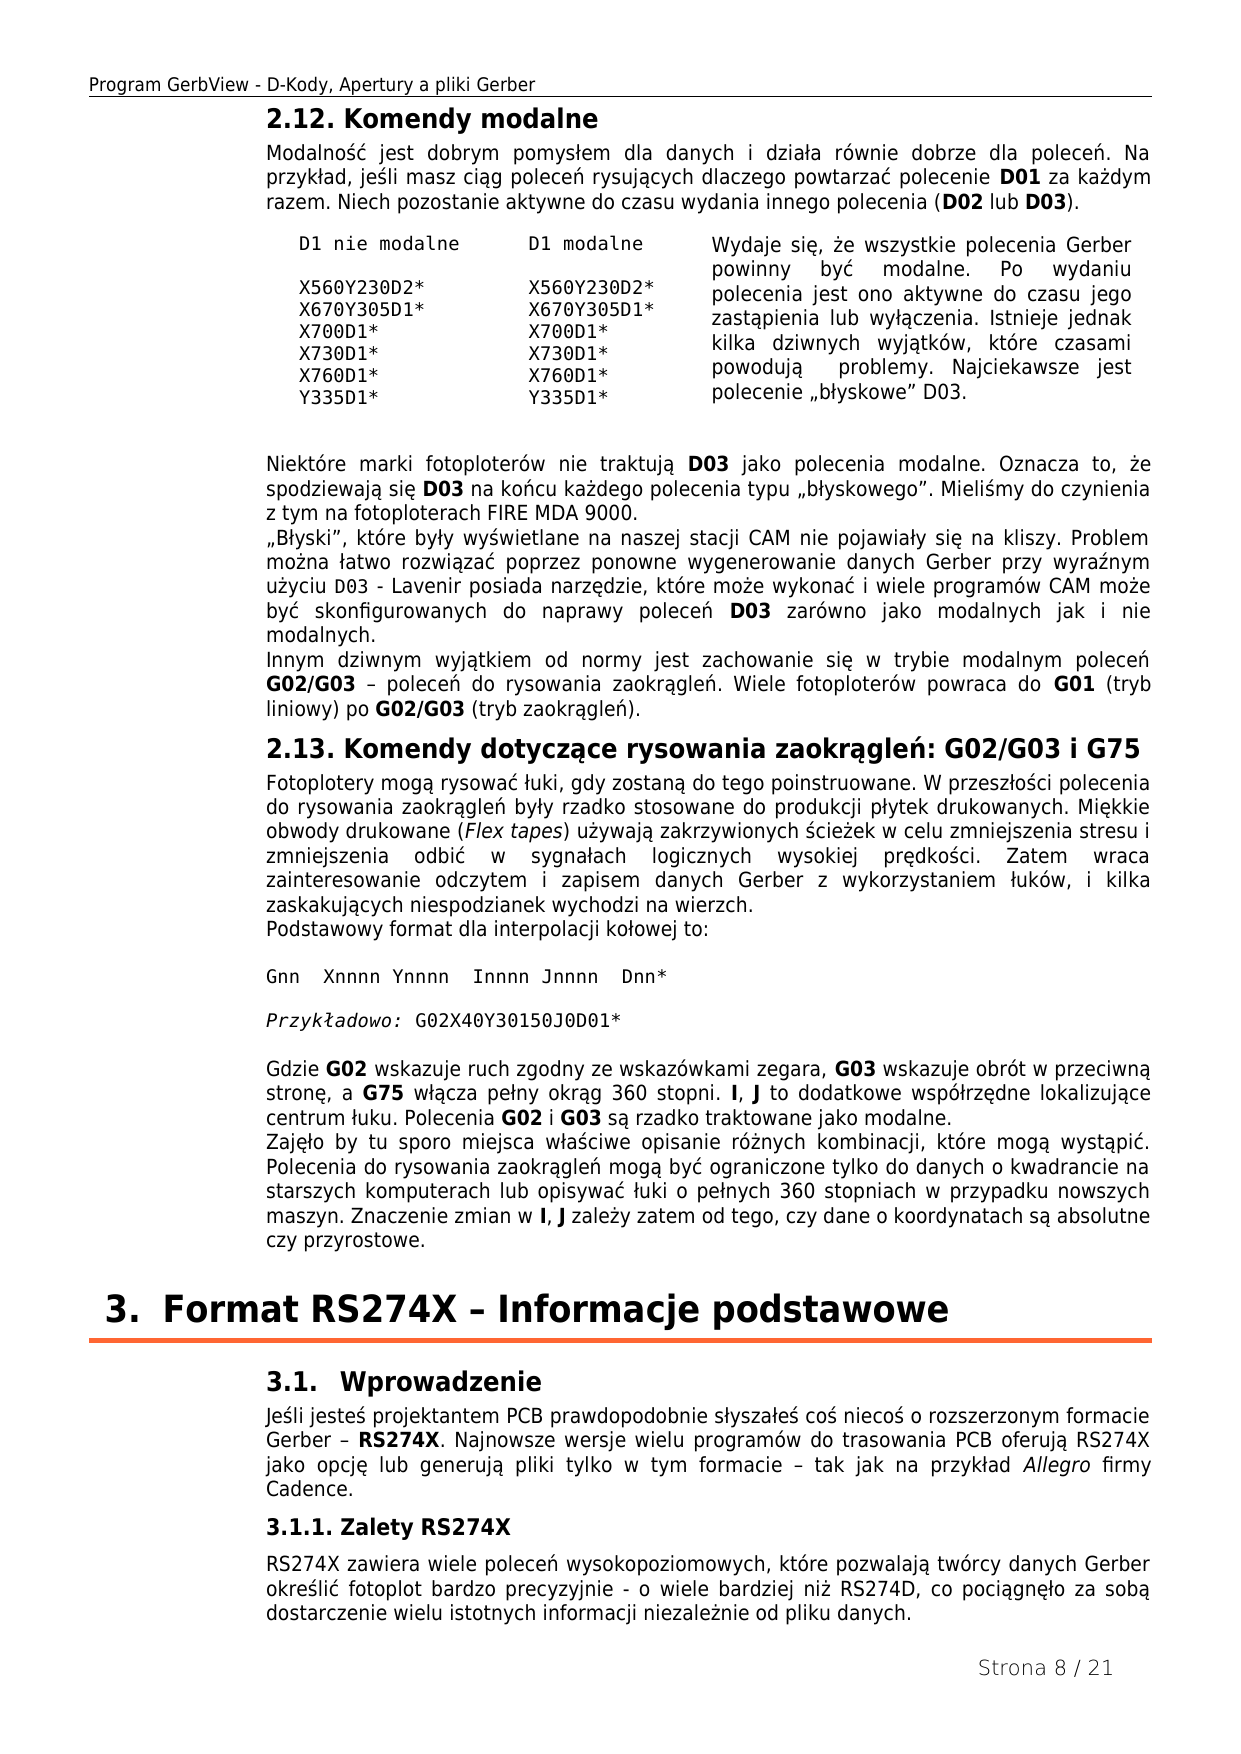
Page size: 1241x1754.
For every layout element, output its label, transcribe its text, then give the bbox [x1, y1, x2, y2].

text Podstawowy format dla interpolacji kołowej to: [266, 917, 1152, 942]
subtitle Komendy modalne [266, 103, 1152, 135]
text Gnn Xnnnn Ynnnn Innnn Jnnnn Dnn* [266, 966, 1152, 988]
text Przykładowo: G02X40Y30150J0D01* [266, 1010, 1152, 1032]
text Innym dziwnym wyjątkiem od normy jest zachowanie się w trybie modalnym poleceń G02/G03 – poleceń do rysowania zaokrągleń. Wiele fotoploterów powraca do G01 (tryb liniowy) po G02/G03 (tryb zaokrągleń). [266, 648, 1152, 721]
text RS274X zawiera wiele poleceń wysokopoziomowych, które pozwalają twórcy danych Gerber określić fotoplot bardzo precyzyjnie - o wiele bardziej niż RS274D, co pociągnęło za sobą dostarczenie wielu istotnych informacji niezależnie od pliku danych. [266, 1552, 1152, 1626]
text Modalność jest dobrym pomysłem dla danych i działa równie dobrze dla poleceń. Na przykład, jeśli masz ciąg poleceń rysujących dlaczego powtarzać polecenie D01 za każdym razem. Niech pozostanie aktywne do czasu wydania innego polecenia (D02 lub D03). [266, 141, 1152, 214]
text Gdzie G02 wskazuje ruch zgodny ze wskazówkami zegara, G03 wskazuje obrót w przeciwną stronę, a G75 włącza pełny okrąg 360 stopni. I, J to dodatkowe współrzędne lokalizujące centrum łuku. Polecenia G02 i G03 są rzadko traktowane jako modalne. [266, 1057, 1152, 1130]
subtitle Format RS274X – Informacje podstawowe [88, 1282, 1152, 1343]
subtitle Wprowadzenie [266, 1367, 1152, 1398]
table_header D1 nie modalne D1 modalne X560Y230D2* X560Y230D2* X670Y305D1* X670Y305D1* X700D1* X700D1* X730D1* X730D1* X760D1* X760D1* Y335D1* Y335D1* [268, 214, 681, 427]
text Zajęło by tu sporo miejsca właściwe opisanie różnych kombinacji, które mogą wystąpić. Polecenia do rysowania zaokrągleń mogą być ograniczone tylko do danych o kwadrancie na starszych komputerach lub opisywać łuki o pełnych 360 stopniach w przypadku nowszych maszyn. Znaczenie zmian w I, J zależy zatem od tego, czy dane o koordynatach są absolutne czy przyrostowe. [266, 1130, 1152, 1252]
table_header Wydaje się, że wszystkie polecenia Gerber powinny być modalne. Po wydaniu polecenia jest ono aktywne do czasu jego zastąpienia lub wyłączenia. Istnieje jednak kilka dziwnych wyjątków, które czasami powodują problemy. Najciekawsze jest polecenie „błyskowe” D03. [681, 214, 1151, 427]
text Jeśli jesteś projektantem PCB prawdopodobnie słyszałeś coś niecoś o rozszerzonym formacie Gerber – RS274X. Najnowsze wersje wielu programów do trasowania PCB oferują RS274X jako opcję lub generują pliki tylko w tym formacie – tak jak na przykład Allegro firmy Cadence. [266, 1404, 1152, 1502]
subtitle Komendy dotyczące rysowania zaokrągleń: G02/G03 i G75 [266, 733, 1152, 764]
text Fotoplotery mogą rysować łuki, gdy zostaną do tego poinstruowane. W przeszłości polecenia do rysowania zaokrągleń były rzadko stosowane do produkcji płytek drukowanych. Miękkie obwody drukowane (Flex tapes) używają zakrzywionych ścieżek w celu zmniejszenia stresu i zmniejszenia odbić w sygnałach logicznych wysokiej prędkości. Zatem wraca zainteresowanie odczytem i zapisem danych Gerber z wykorzystaniem łuków, i kilka zaskakujących niespodzianek wychodzi na wierzch. [266, 770, 1152, 917]
text Niektóre marki fotoploterów nie traktują D03 jako polecenia modalne. Oznacza to, że spodziewają się D03 na końcu każdego polecenia typu „błyskowego”. Mieliśmy do czynienia z tym na fotoploterach FIRE MDA 9000. [266, 452, 1152, 525]
text „Błyski”, które były wyświetlane na naszej stacji CAM nie pojawiały się na kliszy. Problem można łatwo rozwiązać poprzez ponowne wygenerowanie danych Gerber przy wyraźnym użyciu D03 - Lavenir posiada narzędzie, które może wykonać i wiele programów CAM może być skonfigurowanych do naprawy poleceń D03 zarówno jako modalnych jak i nie modalnych. [266, 525, 1152, 648]
subtitle Zalety RS274X [266, 1514, 1152, 1541]
